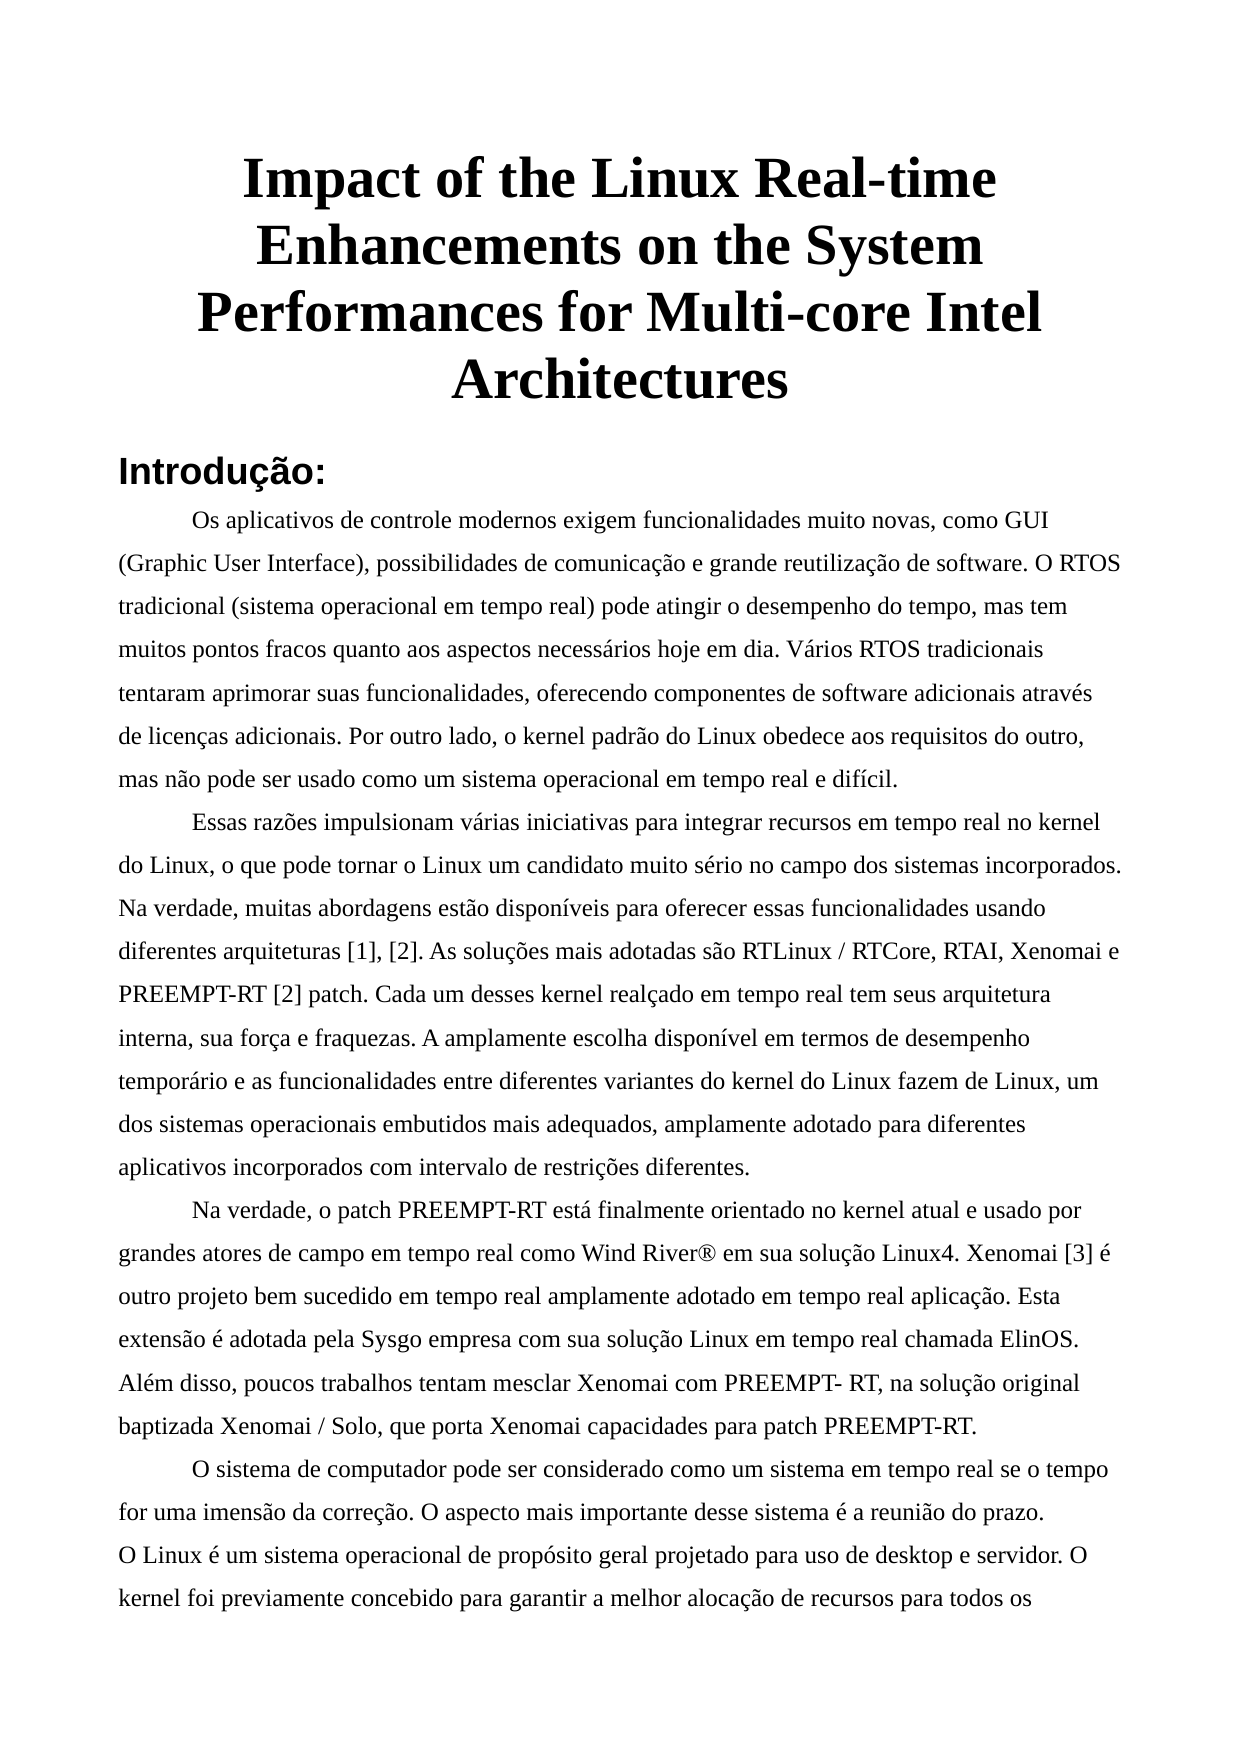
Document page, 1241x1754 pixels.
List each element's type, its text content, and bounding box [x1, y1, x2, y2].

title Impact of the Linux Real-time Enhancements on the System Performances for Multi-core Intel Architectures [118, 143, 1122, 411]
text Os aplicativos de controle modernos exigem funcionalidades muito novas, como GUI (Graphic User Interface), possibilidades de comunicação e grande reutilização de software. O RTOS tradicional (sistema operacional em tempo real) pode atingir o desempenho do tempo, mas tem muitos pontos fracos quanto aos aspectos necessários hoje em dia. Vários RTOS tradicionais tentaram aprimorar suas funcionalidades, oferecendo componentes de software adicionais através de licenças adicionais. Por outro lado, o kernel padrão do Linux obedece aos requisitos do outro, mas não pode ser usado como um sistema operacional em tempo real e difícil. [118, 505, 1122, 793]
text Essas razões impulsionam várias iniciativas para integrar recursos em tempo real no kernel do Linux, o que pode tornar o Linux um candidato muito sério no campo dos sistemas incorporados. Na verdade, muitas abordagens estão disponíveis para oferecer essas funcionalidades usando diferentes arquiteturas [1], [2]. As soluções mais adotadas são RTLinux / RTCore, RTAI, Xenomai e PREEMPT-RT [2] patch. Cada um desses kernel realçado em tempo real tem seus arquitetura interna, sua força e fraquezas. A amplamente escolha disponível em termos de desempenho temporário e as funcionalidades entre diferentes variantes do kernel do Linux fazem de Linux, um dos sistemas operacionais embutidos mais adequados, amplamente adotado para diferentes aplicativos incorporados com intervalo de restrições diferentes. [118, 807, 1122, 1181]
text O sistema de computador pode ser considerado como um sistema em tempo real se o tempo for uma imensão da correção. O aspecto mais importante desse sistema é a reunião do prazo. O Linux é um sistema operacional de propósito geral projetado para uso de desktop e servidor. O kernel foi previamente concebido para garantir a melhor alocação de recursos para todos os [118, 1454, 1122, 1612]
text Na verdade, o patch PREEMPT-RT está finalmente orientado no kernel atual e usado por grandes atores de campo em tempo real como Wind River® em sua solução Linux4. Xenomai [3] é outro projeto bem sucedido em tempo real amplamente adotado em tempo real aplicação. Esta extensão é adotada pela Sysgo empresa com sua solução Linux em tempo real chamada ElinOS. Além disso, poucos trabalhos tentam mesclar Xenomai com PREEMPT- RT, na solução original baptizada Xenomai / Solo, que porta Xenomai capacidades para patch PREEMPT-RT. [118, 1195, 1122, 1439]
subtitle Introdução: [118, 449, 1122, 493]
